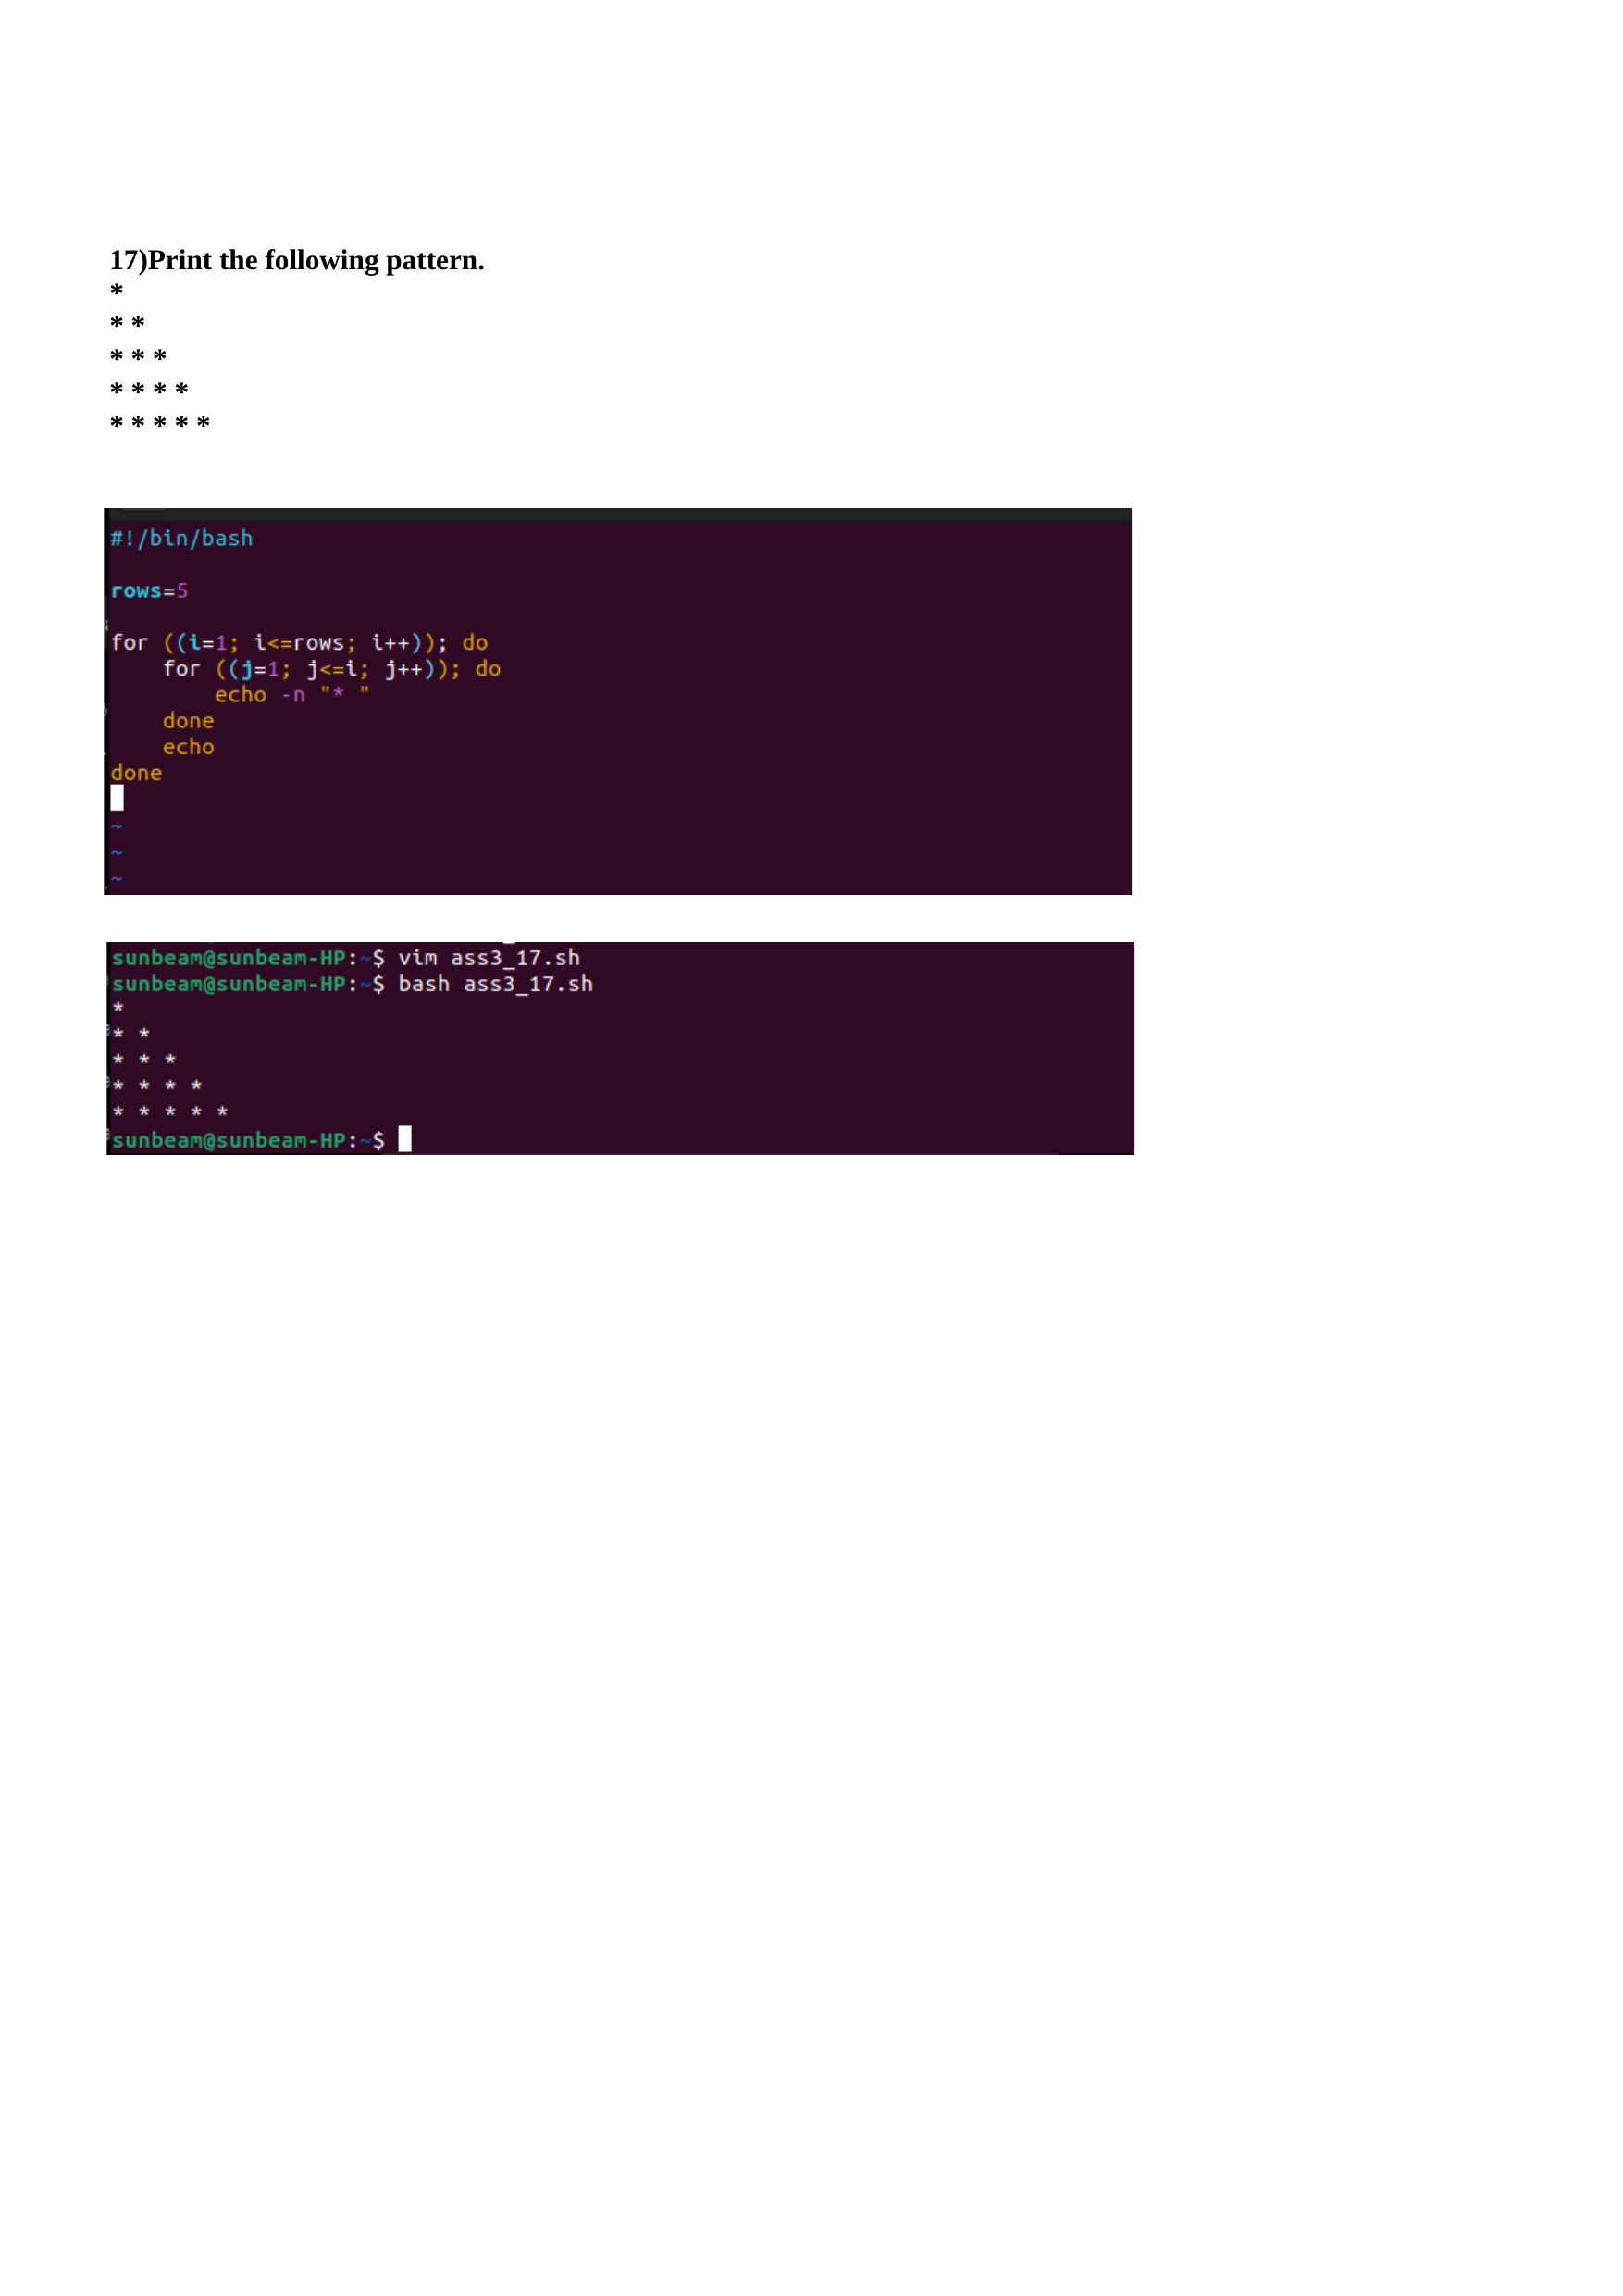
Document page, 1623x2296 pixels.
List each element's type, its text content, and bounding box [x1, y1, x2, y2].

text * * [109, 309, 1514, 342]
text * * * * * [109, 409, 1514, 441]
picture [104, 508, 1133, 895]
text * * * [109, 342, 1514, 376]
text 17)Print the following pattern. [109, 242, 1514, 276]
text * [109, 276, 1514, 309]
picture [106, 942, 1135, 1155]
text * * * * [109, 376, 1514, 409]
